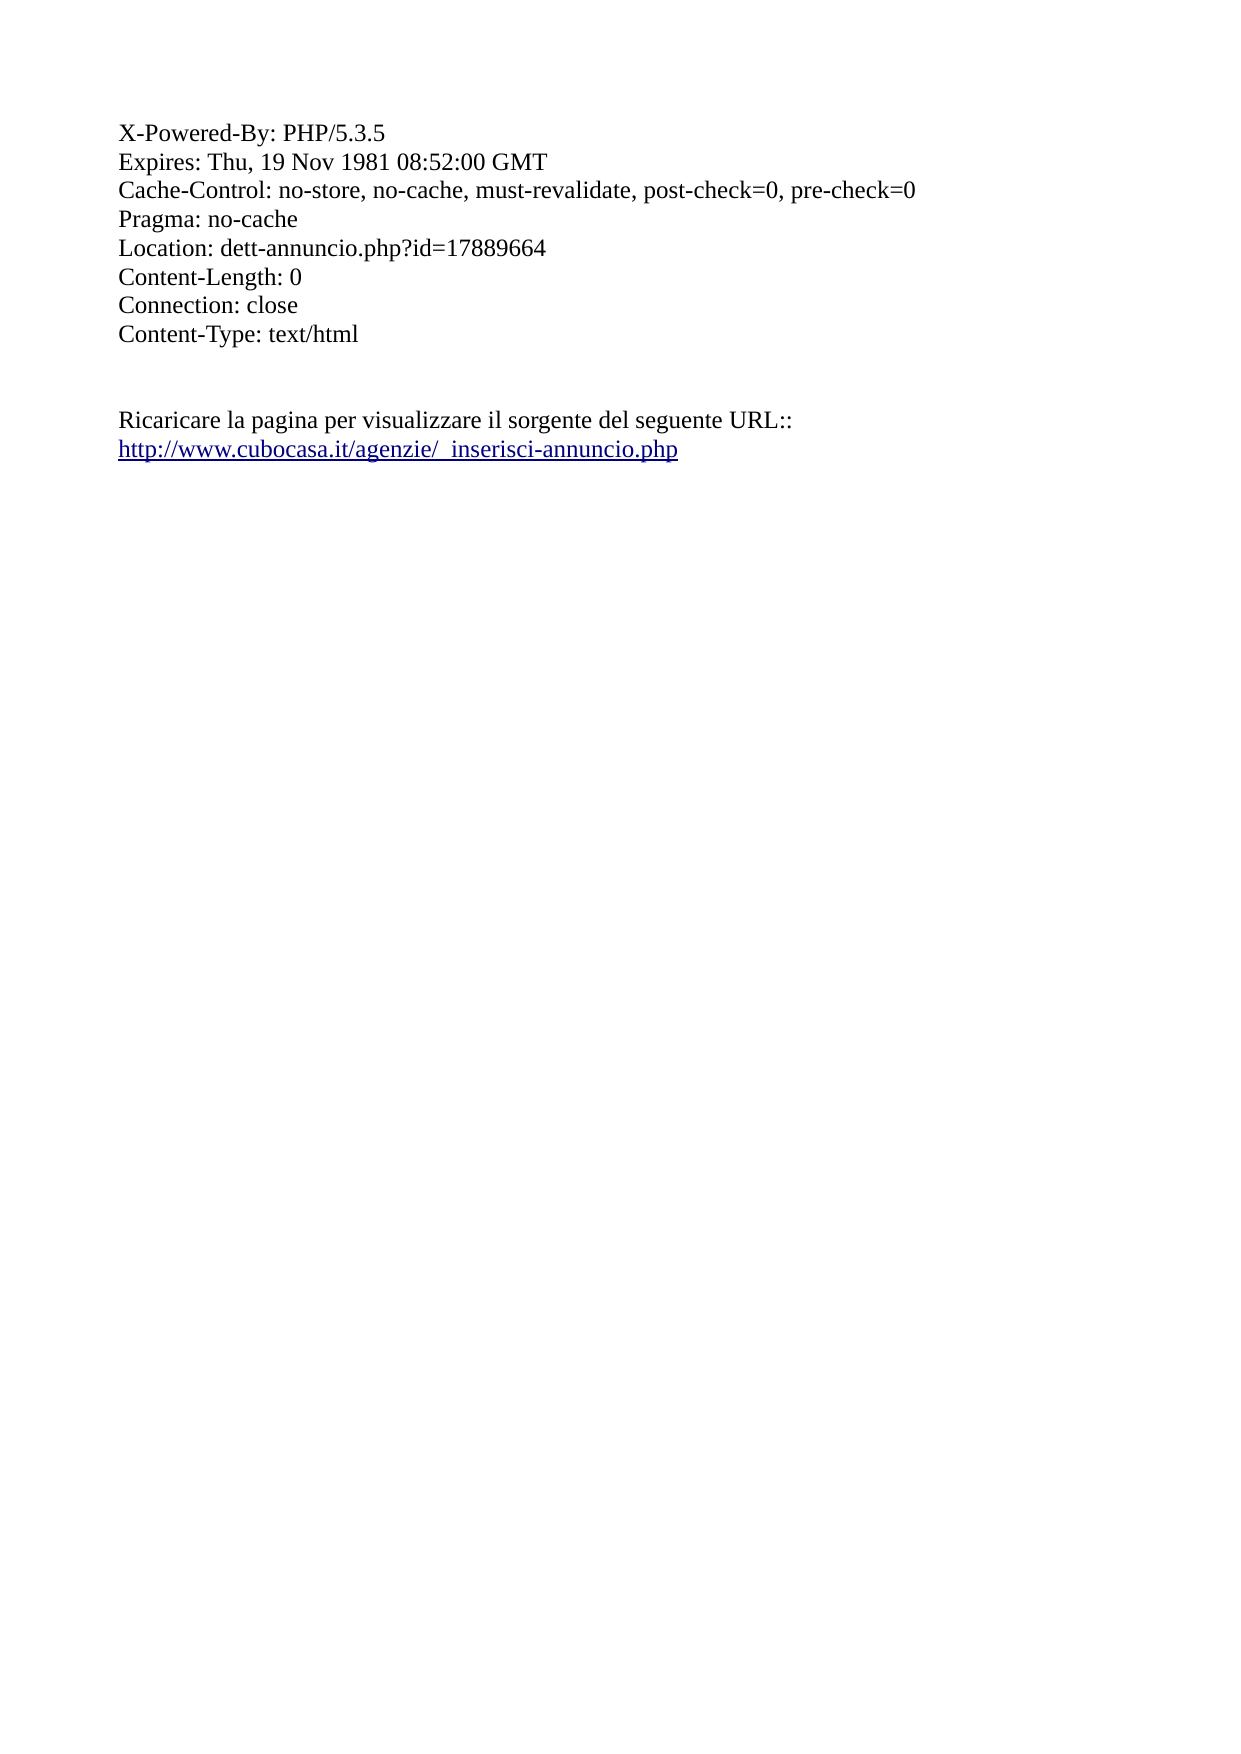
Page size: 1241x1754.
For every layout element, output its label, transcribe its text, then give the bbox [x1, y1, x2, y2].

text Connection: close [118, 291, 1122, 319]
text Content-Type: text/html [118, 319, 1122, 348]
text X-Powered-By: PHP/5.3.5 [118, 118, 1122, 147]
text Location: dett-annuncio.php?id=17889664 [118, 233, 1122, 262]
text Content-Length: 0 [118, 262, 1122, 291]
text Expires: Thu, 19 Nov 1981 08:52:00 GMT [118, 147, 1122, 176]
text Ricaricare la pagina per visualizzare il sorgente del seguente URL:: http://www.cubocasa.it/agenzie/_inserisci-annuncio.php [118, 406, 1122, 463]
text Pragma: no-cache [118, 204, 1122, 233]
text Cache-Control: no-store, no-cache, must-revalidate, post-check=0, pre-check=0 [118, 176, 1122, 204]
